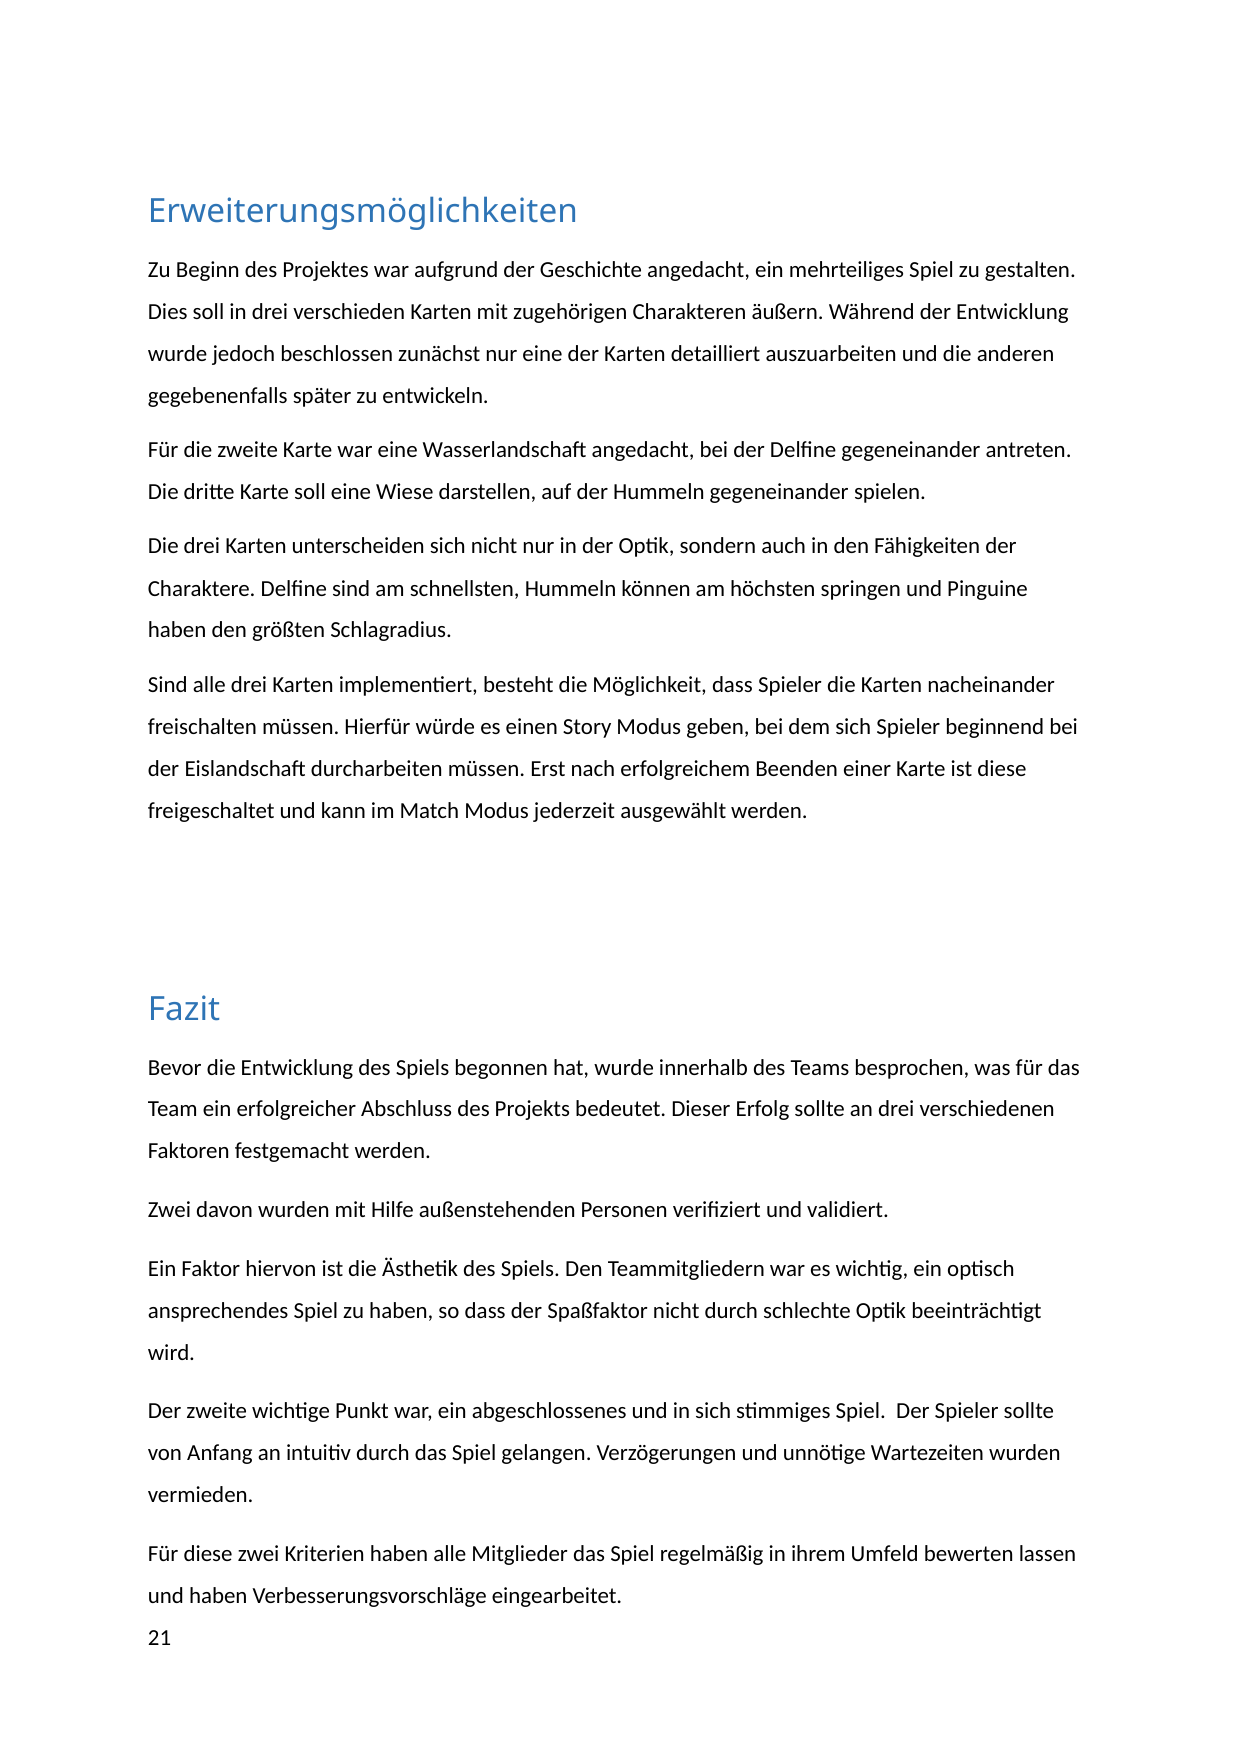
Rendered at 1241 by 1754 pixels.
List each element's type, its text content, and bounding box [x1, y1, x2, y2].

text Der zweite wichtige Punkt war, ein abgeschlossenes und in sich stimmiges Spiel. Der Spieler sollte von Anfang an intuitiv durch das Spiel gelangen. Verzögerungen und unnötige Wartezeiten wurden vermieden. [148, 1396, 1093, 1508]
text Die drei Karten unterscheiden sich nicht nur in der Optik, sondern auch in den Fähigkeiten der Charaktere. Delfine sind am schnellsten, Hummeln können am höchsten springen und Pinguine haben den größten Schlagradius. [148, 532, 1093, 644]
text Zu Beginn des Projektes war aufgrund der Geschichte angedacht, ein mehrteiliges Spiel zu gestalten. Dies soll in drei verschieden Karten mit zugehörigen Charakteren äußern. Während der Entwicklung wurde jedoch beschlossen zunächst nur eine der Karten detailliert auszuarbeiten und die anderen gegebenenfalls später zu entwickeln. [148, 255, 1093, 409]
text Bevor die Entwicklung des Spiels begonnen hat, wurde innerhalb des Teams besprochen, was für das Team ein erfolgreicher Abschluss des Projekts bedeutet. Dieser Erfolg sollte an drei verschiedenen Faktoren festgemacht werden. [148, 1053, 1093, 1164]
text Für die zweite Karte war eine Wasserlandschaft angedacht, bei der Delfine gegeneinander antreten. Die dritte Karte soll eine Wiese darstellen, auf der Hummeln gegeneinander spielen. [148, 435, 1093, 505]
subtitle Fazit [148, 984, 1093, 1030]
subtitle Erweiterungsmöglichkeiten [148, 187, 1093, 232]
text Sind alle drei Karten implementiert, besteht die Möglichkeit, dass Spieler die Karten nacheinander freischalten müssen. Hierfür würde es einen Story Modus geben, bei dem sich Spieler beginnend bei der Eislandschaft durcharbeiten müssen. Erst nach erfolgreichem Beenden einer Karte ist diese freigeschaltet und kann im Match Modus jederzeit ausgewählt werden. [148, 670, 1093, 824]
text Ein Faktor hiervon ist die Ästhetik des Spiels. Den Teammitgliedern war es wichtig, ein optisch ansprechendes Spiel zu haben, so dass der Spaßfaktor nicht durch schlechte Optik beeinträchtigt wird. [148, 1254, 1093, 1366]
text Zwei davon wurden mit Hilfe außenstehenden Personen verifiziert und validiert. [148, 1195, 1093, 1223]
text Für diese zwei Kriterien haben alle Mitglieder das Spiel regelmäßig in ihrem Umfeld bewerten lassen und haben Verbesserungsvorschläge eingearbeitet. [148, 1539, 1093, 1609]
